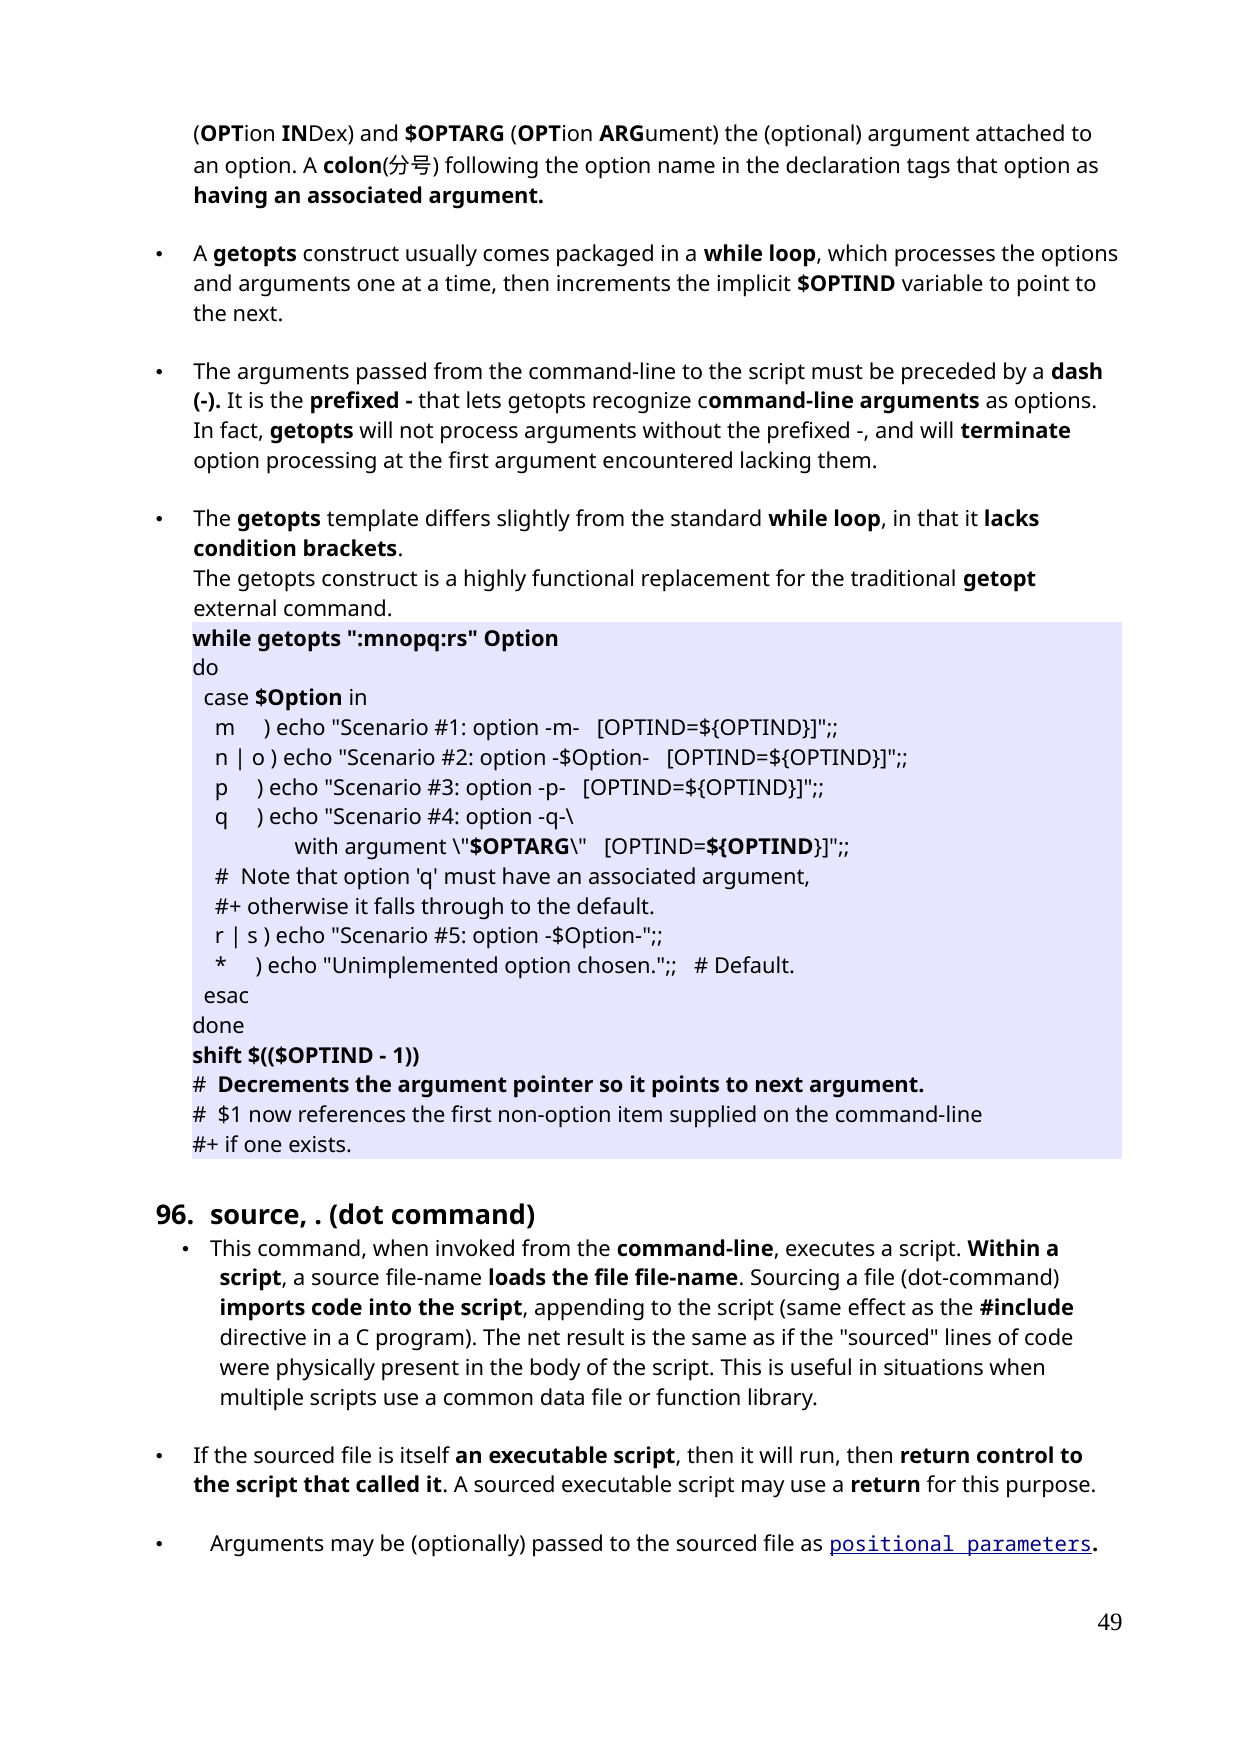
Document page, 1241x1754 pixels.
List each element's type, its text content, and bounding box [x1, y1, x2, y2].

list This command, when invoked from the command-line, executes a script. Within a script, a source file-name loads the file file-name. Sourcing a file (dot-command) imports code into the script, appending to the script (same effect as the #include directive in a C program). The net result is the same as if the "sourced" lines of code were physically present in the body of the script. This is useful in situations when multiple scripts use a common data file or function library. [182, 1232, 1122, 1411]
list p ) echo "Scenario #3: option -p- [OPTIND=${OPTIND}]";; [192, 771, 1122, 801]
list source, . (dot command) [156, 1196, 1122, 1232]
list #+ otherwise it falls through to the default. [192, 891, 1122, 920]
list q ) echo "Scenario #4: option -q-\ [192, 801, 1122, 831]
list while getopts ":mnopq:rs" Option [192, 622, 1122, 652]
list Arguments may be (optionally) passed to the sourced file as positional parameters. [156, 1528, 1122, 1557]
list n | o ) echo "Scenario #2: option -$Option- [OPTIND=${OPTIND}]";; [192, 742, 1122, 771]
list case $Option in [192, 682, 1122, 712]
list # Note that option 'q' must have an associated argument, [192, 861, 1122, 891]
list # Decrements the argument pointer so it points to next argument. [192, 1069, 1122, 1099]
list # $1 now references the first non-option item supplied on the command-line [192, 1099, 1122, 1129]
list The getopts construct is a highly functional replacement for the traditional getopt external command. [156, 563, 1122, 622]
list m ) echo "Scenario #1: option -m- [OPTIND=${OPTIND}]";; [192, 712, 1122, 742]
list The getopts template differs slightly from the standard while loop, in that it lacks condition brackets. [156, 503, 1122, 563]
list If the sourced file is itself an executable script, then it will run, then return control to the script that called it. A sourced executable script may use a return for this purpose. [156, 1440, 1122, 1499]
list (OPTion INDex) and $OPTARG (OPTion ARGument) the (optional) argument attached to an option. A colon(分号) following the option name in the declaration tags that option as having an associated argument. [156, 118, 1122, 209]
list do [192, 652, 1122, 682]
list r | s ) echo "Scenario #5: option -$Option-";; [192, 920, 1122, 950]
list esac [192, 980, 1122, 1010]
list shift $(($OPTIND - 1)) [192, 1039, 1122, 1069]
list * ) echo "Unimplemented option chosen.";; # Default. [192, 950, 1122, 980]
list The arguments passed from the command-line to the script must be preceded by a dash (-). It is the prefixed - that lets getopts recognize command-line arguments as options. In fact, getopts will not process arguments without the prefixed -, and will terminate option processing at the first argument encountered lacking them. [156, 356, 1122, 475]
list A getopts construct usually comes packaged in a while loop, which processes the options and arguments one at a time, then increments the implicit $OPTIND variable to point to the next. [156, 238, 1122, 327]
list #+ if one exists. [192, 1129, 1122, 1159]
list done [192, 1010, 1122, 1039]
list with argument \"$OPTARG\" [OPTIND=${OPTIND}]";; [192, 831, 1122, 861]
